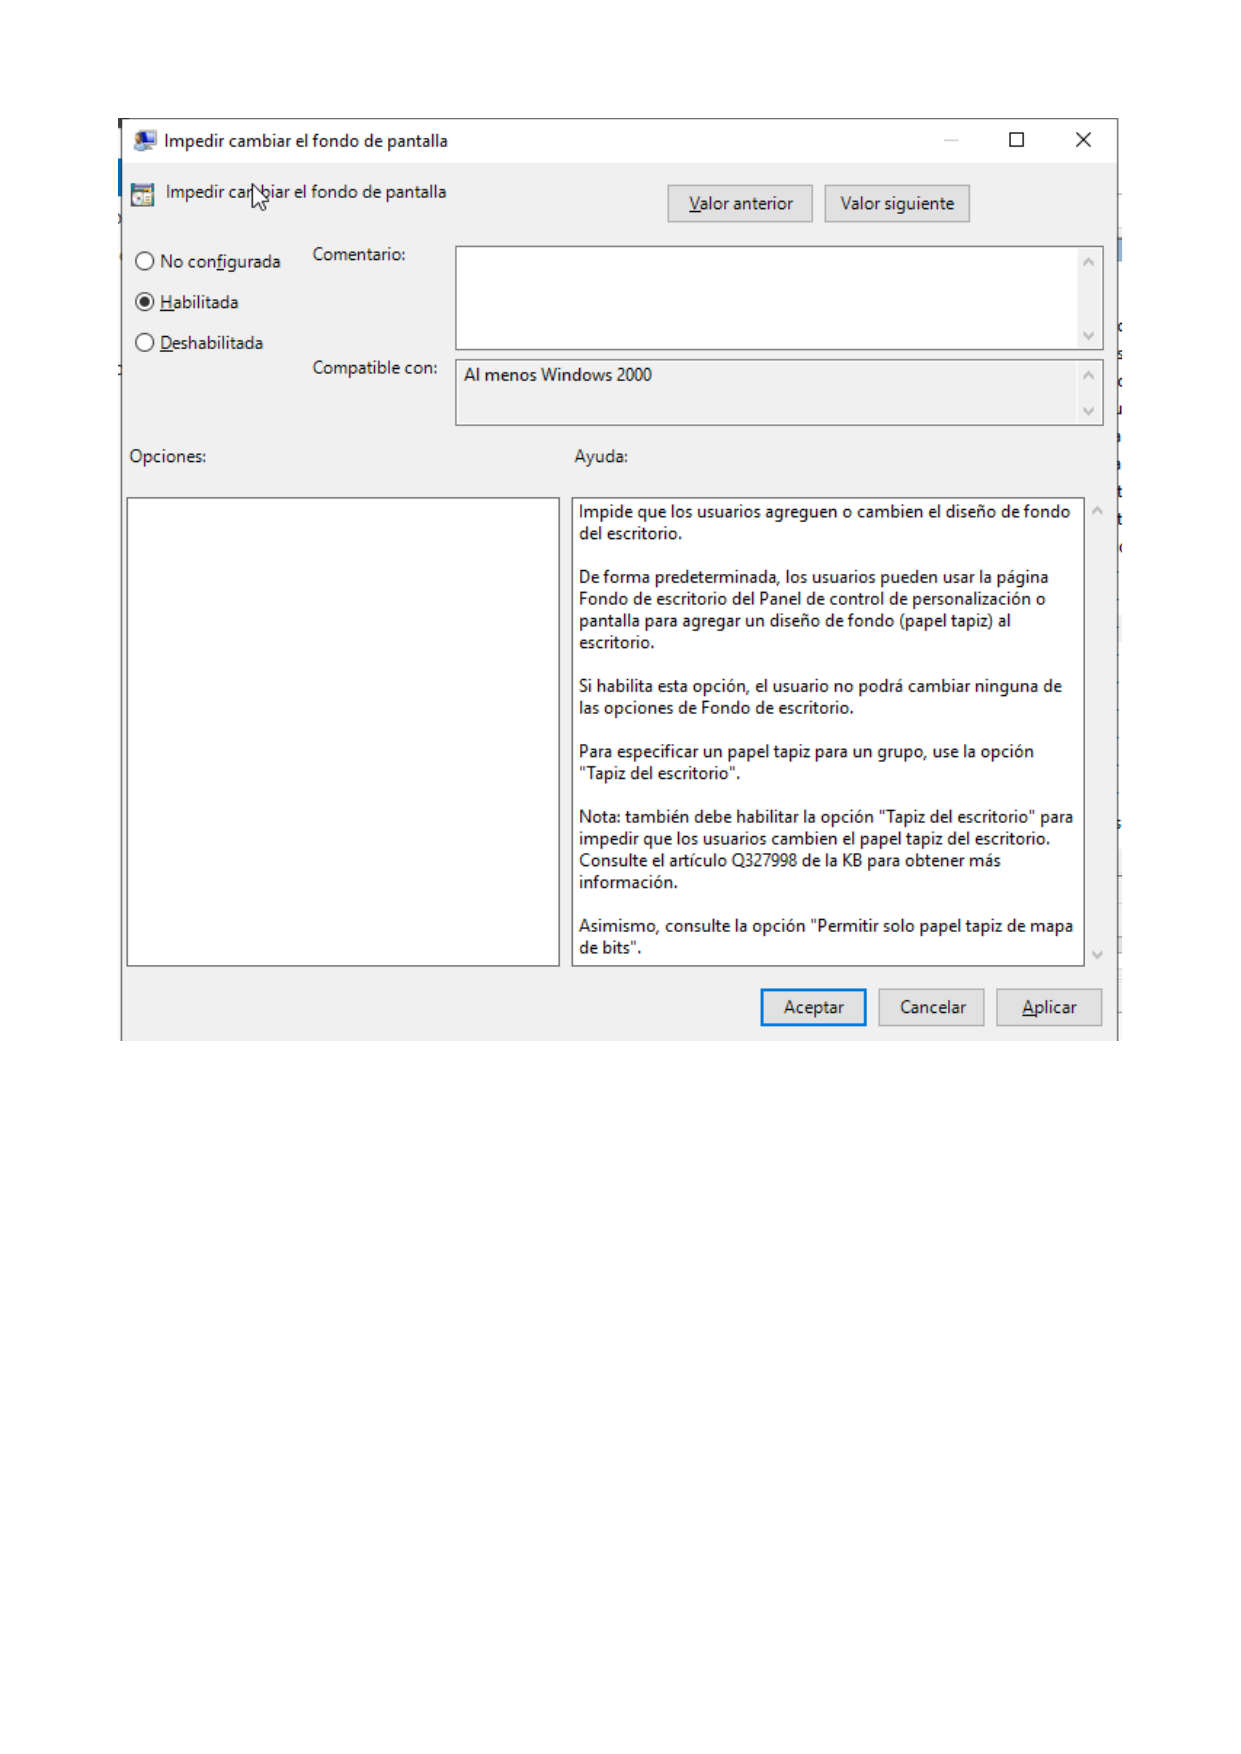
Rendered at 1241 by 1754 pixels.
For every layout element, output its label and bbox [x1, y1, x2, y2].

picture [118, 118, 1123, 1041]
